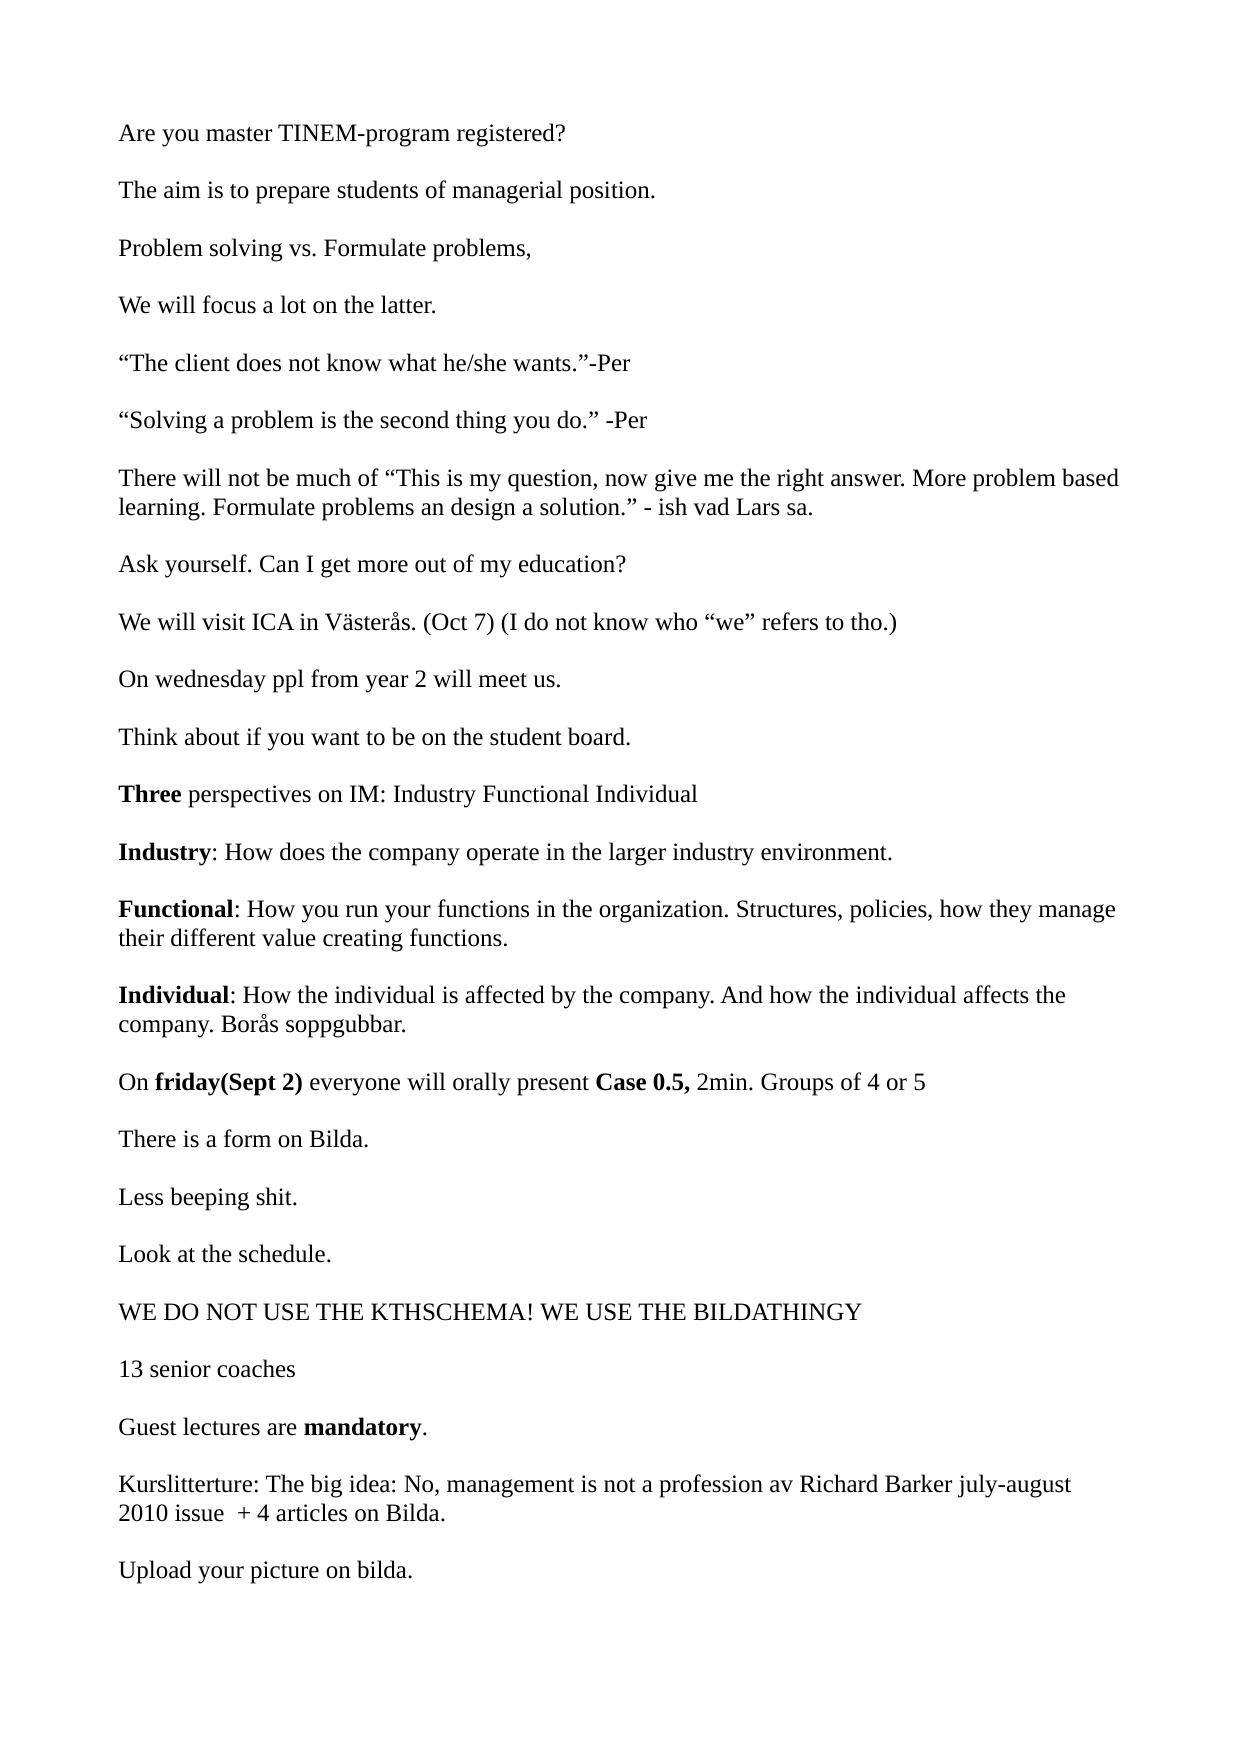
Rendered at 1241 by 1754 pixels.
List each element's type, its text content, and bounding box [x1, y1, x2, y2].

text The aim is to prepare students of managerial position. [118, 176, 1122, 204]
text Kurslitterture: The big idea: No, management is not a profession av Richard Barker july-august 2010 issue + 4 articles on Bilda. Upload your picture on bilda. [118, 1469, 1122, 1613]
text 13 senior coaches Guest lectures are mandatory. [118, 1354, 1122, 1441]
text Are you master TINEM-program registered? [118, 118, 1122, 147]
text Problem solving vs. Formulate problems, We will focus a lot on the latter. “The client does not know what he/she wants.”-Per “Solving a problem is the second thing you do.” -Per There will not be much of “This is my question, now give me the right answer. More problem based learning. Formulate problems an design a solution.” - ish vad Lars sa. Ask yourself. Can I get more out of my education? [118, 233, 1122, 578]
text There is a form on Bilda. Less beeping shit. Look at the schedule. WE DO NOT USE THE KTHSCHEMA! WE USE THE BILDATHINGY [118, 1124, 1122, 1326]
text We will visit ICA in Västerås. (Oct 7) (I do not know who “we” refers to tho.) On wednesday ppl from year 2 will meet us. Think about if you want to be on the student board. Three perspectives on IM: Industry Functional Individual Industry: How does the company operate in the larger industry environment. Functional: How you run your functions in the organization. Structures, policies, how they manage their different value creating functions. Individual: How the individual is affected by the company. And how the individual affects the company. Borås soppgubbar. On friday(Sept 2) everyone will orally present Case 0.5, 2min. Groups of 4 or 5 [118, 607, 1122, 1096]
